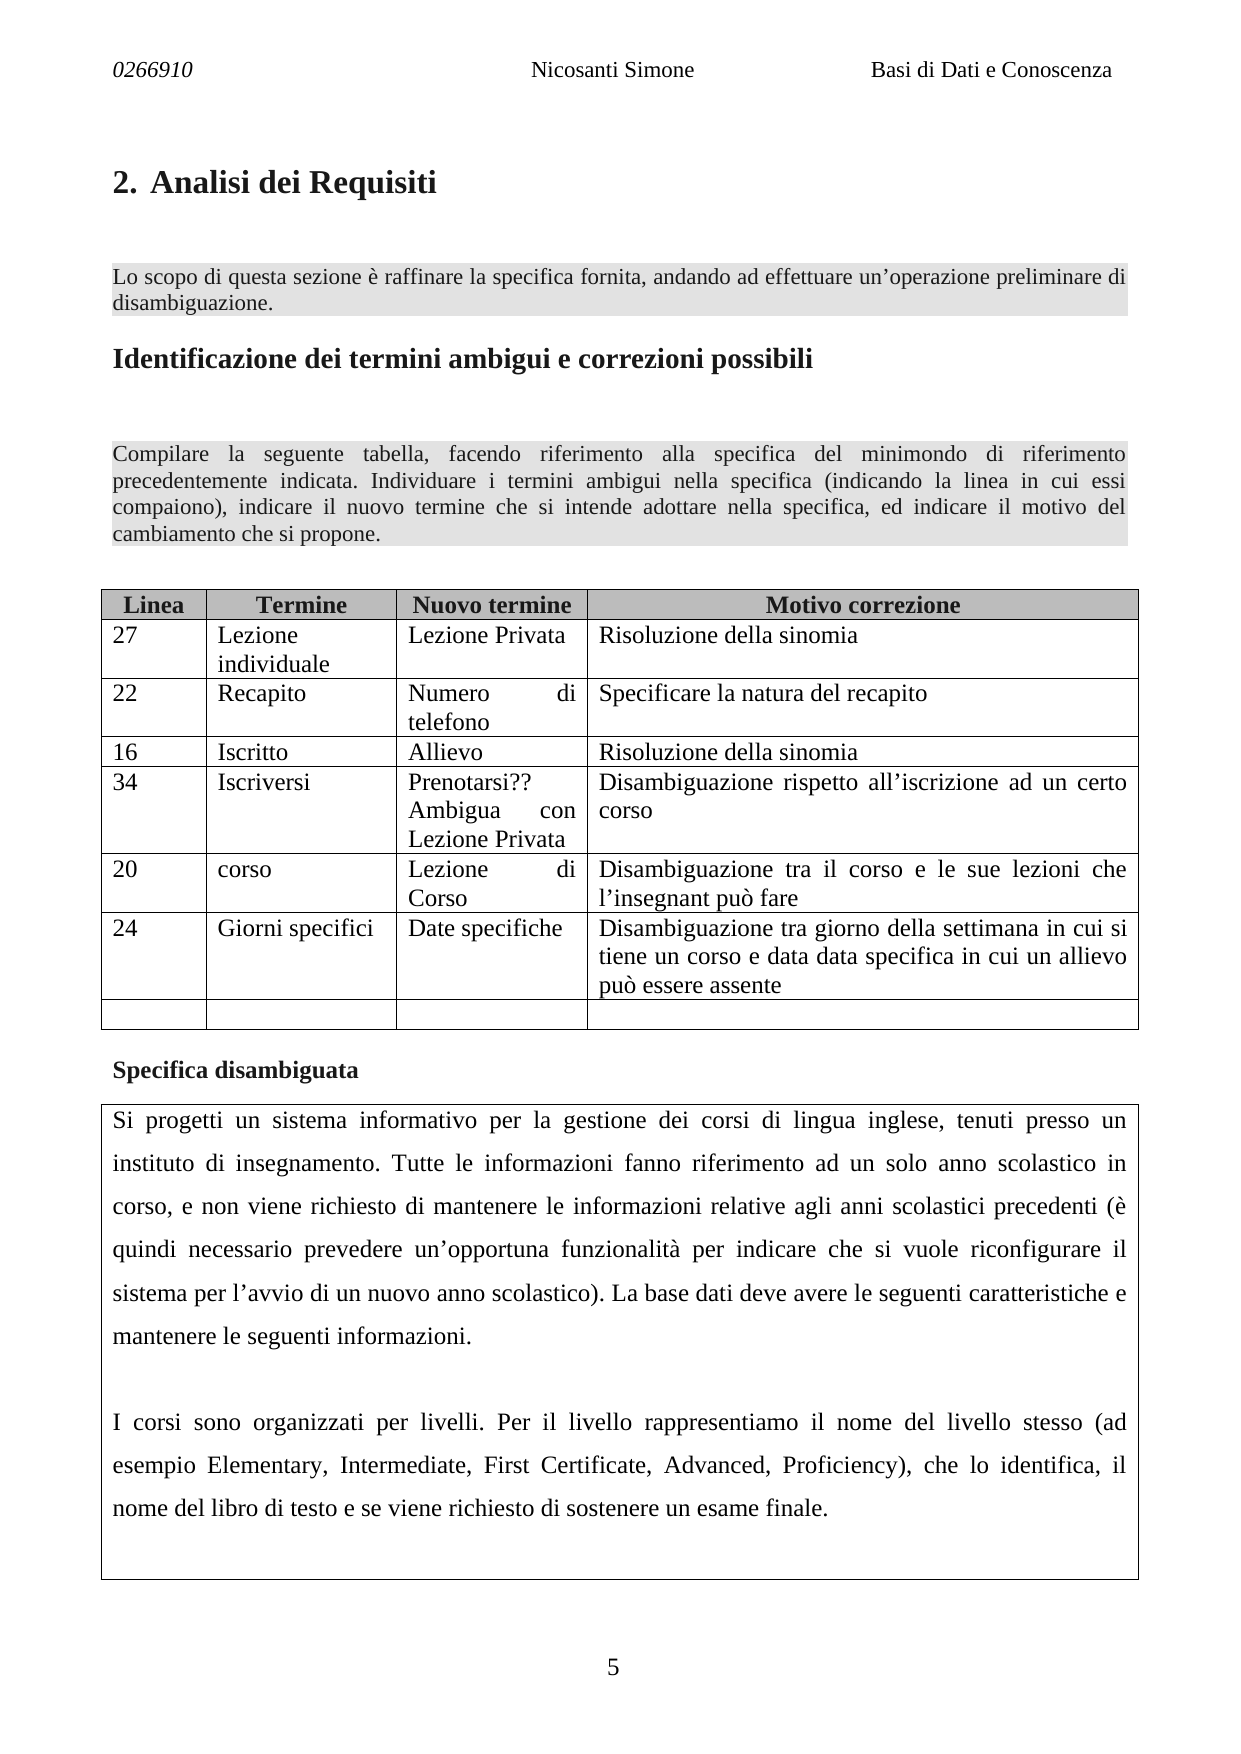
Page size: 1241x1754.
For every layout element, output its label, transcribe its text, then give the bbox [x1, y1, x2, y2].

table_cell Lezione Privata [397, 620, 587, 677]
table_cell 34 [102, 767, 206, 853]
table_header Si progetti un sistema informativo per la gestione dei corsi di lingua inglese, tenuti presso un instituto di insegnamento. Tutte le informazioni fanno riferimento ad un solo anno scolastico in corso, e non viene richiesto di mantenere le informazioni relative agli anni scolastici precedenti (è quindi necessario prevedere un’opportuna funzionalità per indicare che si vuole riconfigurare il sistema per l’avvio di un nuovo anno scolastico). La base dati deve avere le seguenti caratteristiche e mantenere le seguenti informazioni. I corsi sono organizzati per livelli. Per il livello rappresentiamo il nome del livello stesso (ad esempio Elementary, Intermediate, First Certificate, Advanced, Proficiency), che lo identifica, il nome del libro di testo e se viene richiesto di sostenere un esame finale. [102, 1105, 1138, 1579]
table_cell Prenotarsi?? Ambigua con Lezione Privata [397, 767, 587, 853]
table_cell Lezione di Corso [397, 854, 587, 912]
table_cell corso [207, 854, 396, 912]
table_cell 27 [102, 620, 206, 677]
table_cell Specificare la natura del recapito [588, 679, 1138, 736]
table_header Linea [102, 590, 206, 619]
table_cell Numero di telefono [397, 679, 587, 736]
table_cell Lezione individuale [207, 620, 396, 677]
text Lo scopo di questa sezione è raffinare la specifica fornita, andando ad effettuare un’operazione preliminare di disambiguazione. [112, 263, 1128, 316]
subtitle Identificazione dei termini ambigui e correzioni possibili [112, 341, 1128, 374]
table_cell 16 [102, 737, 206, 766]
table_cell Iscriversi [207, 767, 396, 853]
table_cell [588, 1000, 1138, 1029]
table_cell [102, 1000, 206, 1029]
table_cell Allievo [397, 737, 587, 766]
subtitle Specifica disambiguata [112, 1055, 1128, 1083]
table_cell 20 [102, 854, 206, 912]
table_header Motivo correzione [588, 590, 1138, 619]
table_cell [397, 1000, 587, 1029]
table_cell 24 [102, 913, 206, 999]
table_cell Giorni specifici [207, 913, 396, 999]
table_cell Risoluzione della sinomia [588, 737, 1138, 766]
table_header Nuovo termine [397, 590, 587, 619]
table_cell [207, 1000, 396, 1029]
subtitle Analisi dei Requisiti [112, 162, 1128, 201]
table_cell Date specifiche [397, 913, 587, 999]
table_cell Disambiguazione tra il corso e le sue lezioni che l’insegnant può fare [588, 854, 1138, 912]
table_cell Disambiguazione rispetto all’iscrizione ad un certo corso [588, 767, 1138, 853]
table_header Termine [207, 590, 396, 619]
table_cell Recapito [207, 679, 396, 736]
table_cell Risoluzione della sinomia [588, 620, 1138, 677]
table_cell Disambiguazione tra giorno della settimana in cui si tiene un corso e data data specifica in cui un allievo può essere assente [588, 913, 1138, 999]
text Compilare la seguente tabella, facendo riferimento alla specifica del minimondo di riferimento precedentemente indicata. Individuare i termini ambigui nella specifica (indicando la linea in cui essi compaiono), indicare il nuovo termine che si intende adottare nella specifica, ed indicare il motivo del cambiamento che si propone. [112, 441, 1128, 546]
table_cell Iscritto [207, 737, 396, 766]
table_cell 22 [102, 679, 206, 736]
